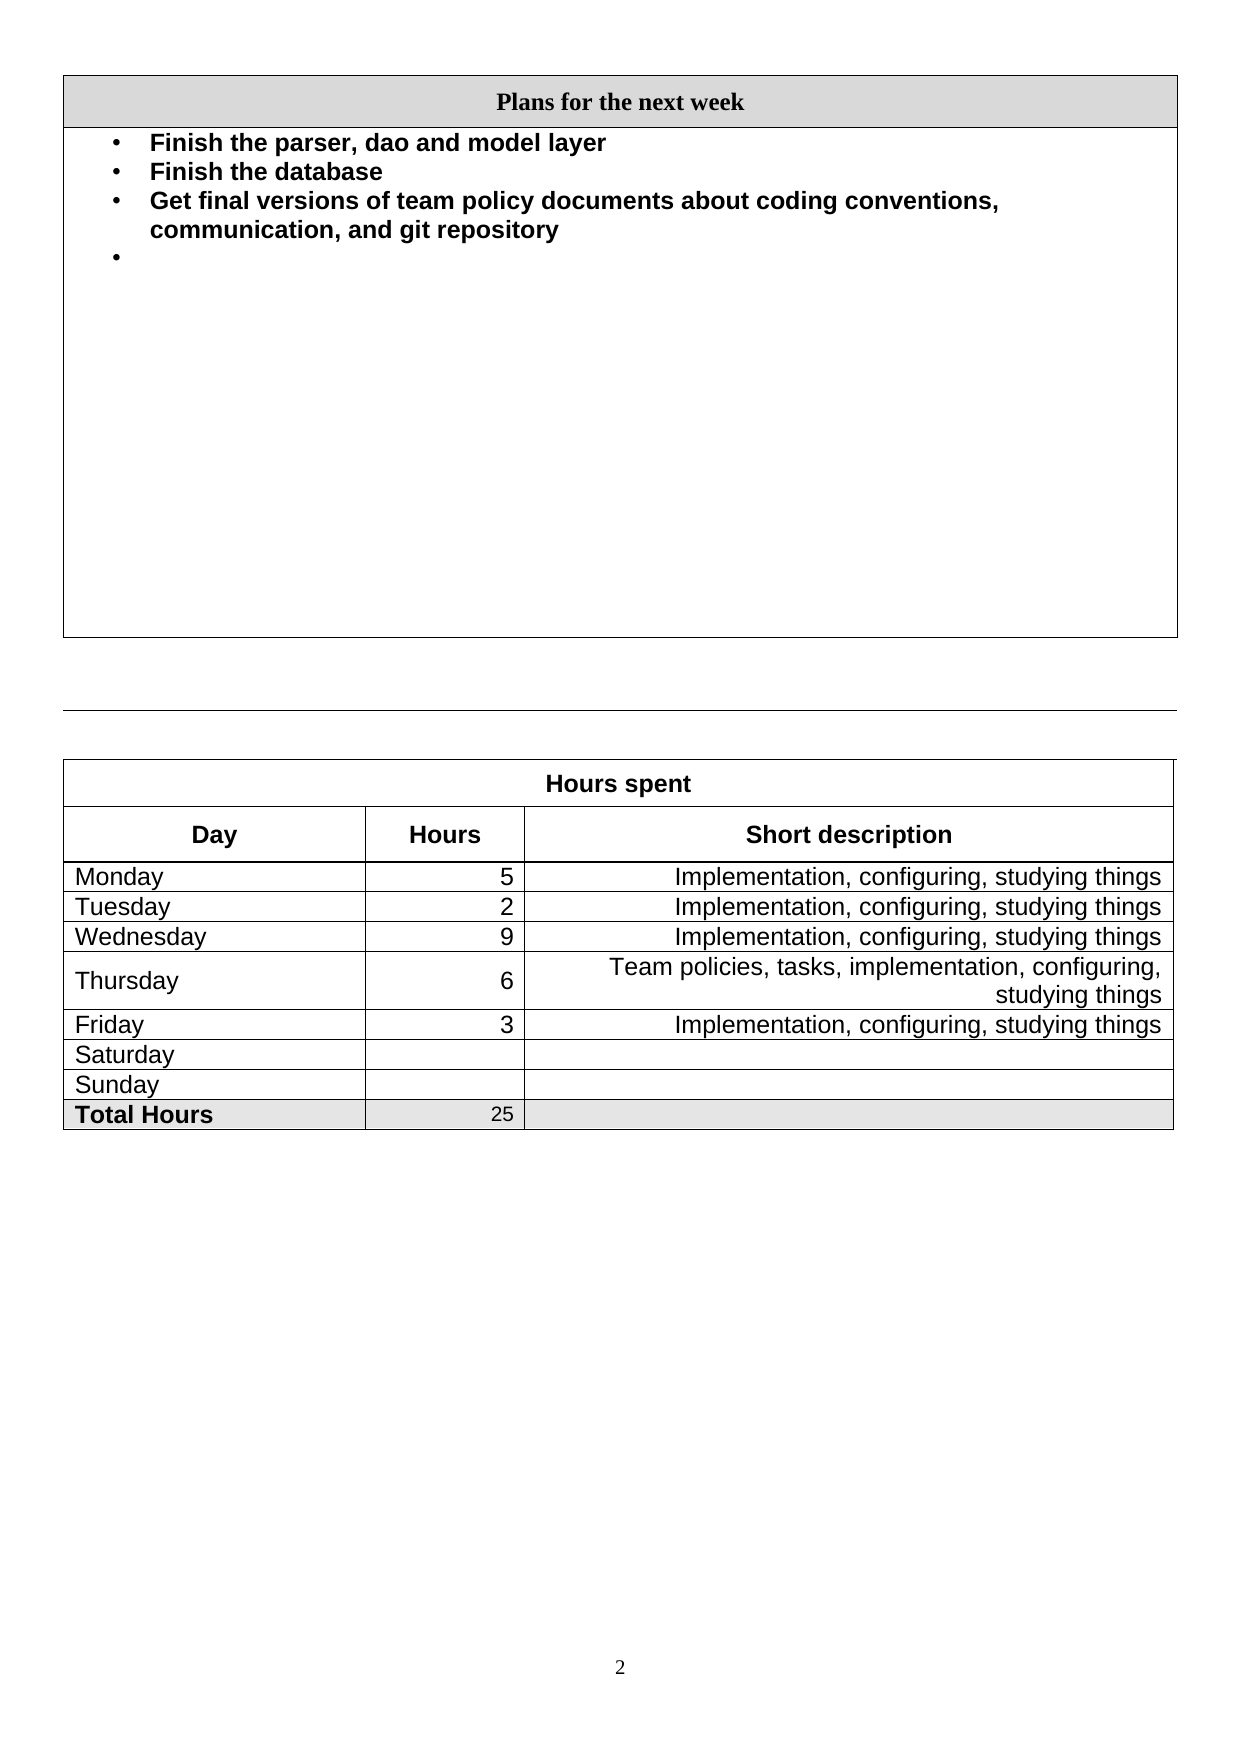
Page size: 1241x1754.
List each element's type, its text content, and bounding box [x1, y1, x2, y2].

table_cell Day [64, 807, 365, 861]
table_cell Total Hours [64, 1100, 365, 1128]
table_cell Tuesday [64, 892, 365, 921]
table_cell Finish the parser, dao and model layer Finish the database Get final versions of team policy documents about coding conventions, communication, and git repository [64, 128, 1177, 637]
table_cell Implementation, configuring, studying things [525, 892, 1173, 921]
table_cell 9 [366, 922, 524, 951]
table_cell Implementation, configuring, studying things [525, 922, 1173, 951]
table_cell 6 [366, 952, 524, 1009]
table_cell [366, 1040, 524, 1069]
table_cell 2 [366, 892, 524, 921]
table_cell Saturday [64, 1040, 365, 1069]
table_cell Implementation, configuring, studying things [525, 863, 1173, 891]
table_cell 25 [366, 1100, 524, 1128]
table_header [63, 711, 1177, 759]
table_cell [366, 1070, 524, 1099]
table_cell Thursday [64, 952, 365, 1009]
table_cell [525, 1070, 1173, 1099]
table_cell [525, 1100, 1173, 1128]
table_cell Wednesday [64, 922, 365, 951]
table_cell Monday [64, 863, 365, 891]
table_cell 3 [366, 1010, 524, 1039]
table_cell Hours [366, 807, 524, 861]
table_cell [525, 1040, 1173, 1069]
table_cell Team policies, tasks, implementation, configuring, studying things [525, 952, 1173, 1009]
table_header Plans for the next week [64, 76, 1177, 127]
table_cell Friday [64, 1010, 365, 1039]
table_cell Implementation, configuring, studying things [525, 1010, 1173, 1039]
table_cell Short description [525, 807, 1173, 861]
table_cell Sunday [64, 1070, 365, 1099]
table_cell 5 [366, 863, 524, 891]
table_cell Hours spent [64, 760, 1173, 806]
